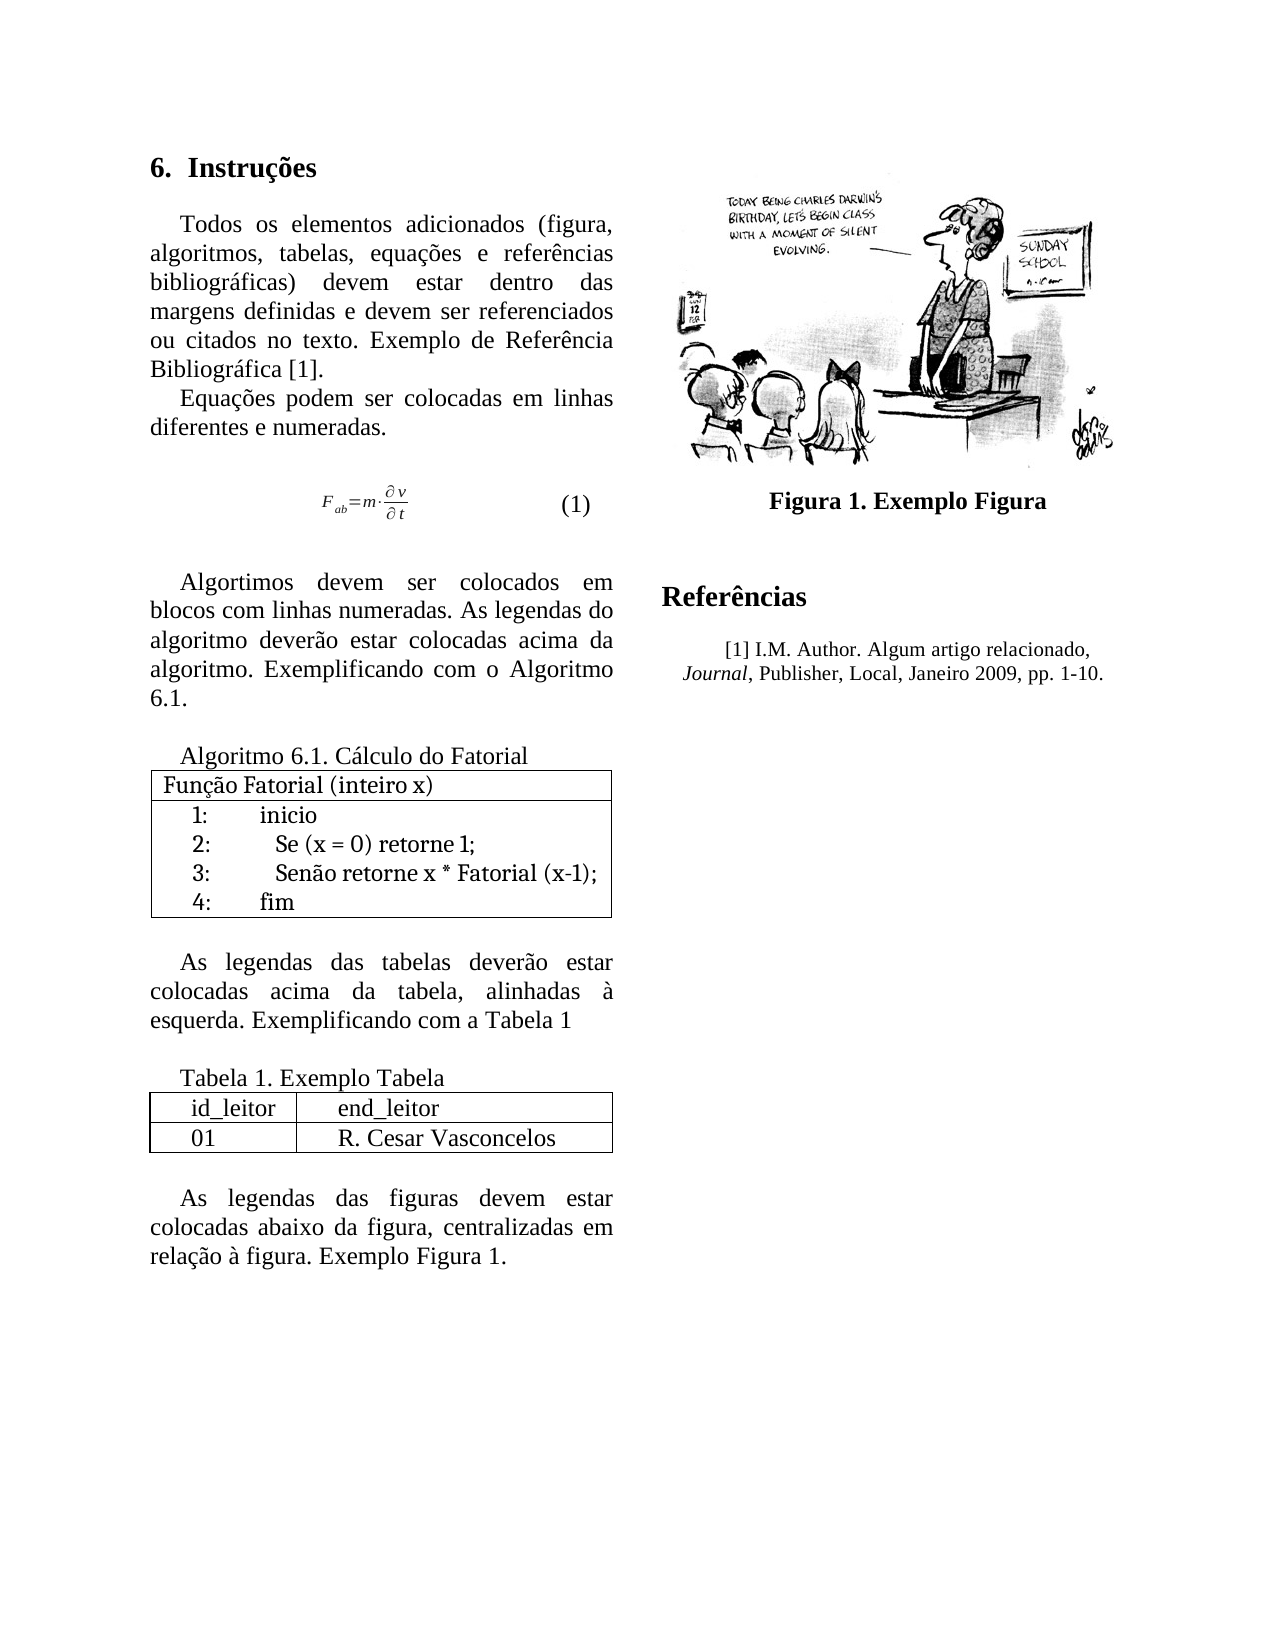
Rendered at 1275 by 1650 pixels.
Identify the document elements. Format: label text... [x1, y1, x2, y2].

text Algoritmo 6.1. Cálculo do Fatorial [150, 741, 613, 770]
text Algortimos devem ser colocados em blocos com linhas numeradas. As legendas do algoritmo deverão estar colocadas acima da algoritmo. Exemplificando com o Algoritmo 6.1. [150, 566, 613, 712]
subtitle Instruções [150, 150, 613, 183]
text As legendas das figuras devem estar colocadas abaixo da figura, centralizadas em relação à figura. Exemplo Figura 1. [150, 1182, 613, 1269]
table_header (1) [550, 470, 612, 537]
table_cell fim [248, 888, 611, 917]
table_header end_leitor [297, 1093, 612, 1122]
table_cell 1: [152, 801, 248, 830]
table_cell R. Cesar Vasconcelos [297, 1123, 612, 1152]
table_header id_leitor [151, 1093, 296, 1122]
table_cell 3: [152, 859, 248, 888]
table_cell 01 [151, 1123, 296, 1152]
subtitle Referências [661, 579, 1125, 613]
text [1] I.M. Author. Algum artigo relacionado, Journal, Publisher, Local, Janeiro 2009, pp. 1-10. [661, 637, 1125, 685]
table_cell Se (x = 0) retorne 1; [248, 830, 611, 859]
text Figura 1. Exemplo Figura [672, 486, 1114, 515]
text As legendas das tabelas deverão estar colocadas acima da tabela, alinhadas à esquerda. Exemplificando com a Tabela 1 [150, 947, 613, 1034]
text Tabela 1. Exemplo Tabela [150, 1063, 613, 1092]
picture [671, 170, 1114, 471]
text Todos os elementos adicionados (figura, algoritmos, tabelas, equações e referências bibliográficas) devem estar dentro das margens definidas e devem ser referenciados ou citados no texto. Exemplo de Referência Bibliográfica [1]. [150, 208, 613, 383]
table_header [152, 470, 550, 537]
table_cell 4: [152, 888, 248, 917]
table_cell 2: [152, 830, 248, 859]
table_header Função Fatorial (inteiro x) [152, 771, 611, 800]
table_cell Senão retorne x * Fatorial (x-1); [248, 859, 611, 888]
text Equações podem ser colocadas em linhas diferentes e numeradas. [150, 383, 613, 441]
table_cell inicio [248, 801, 611, 830]
